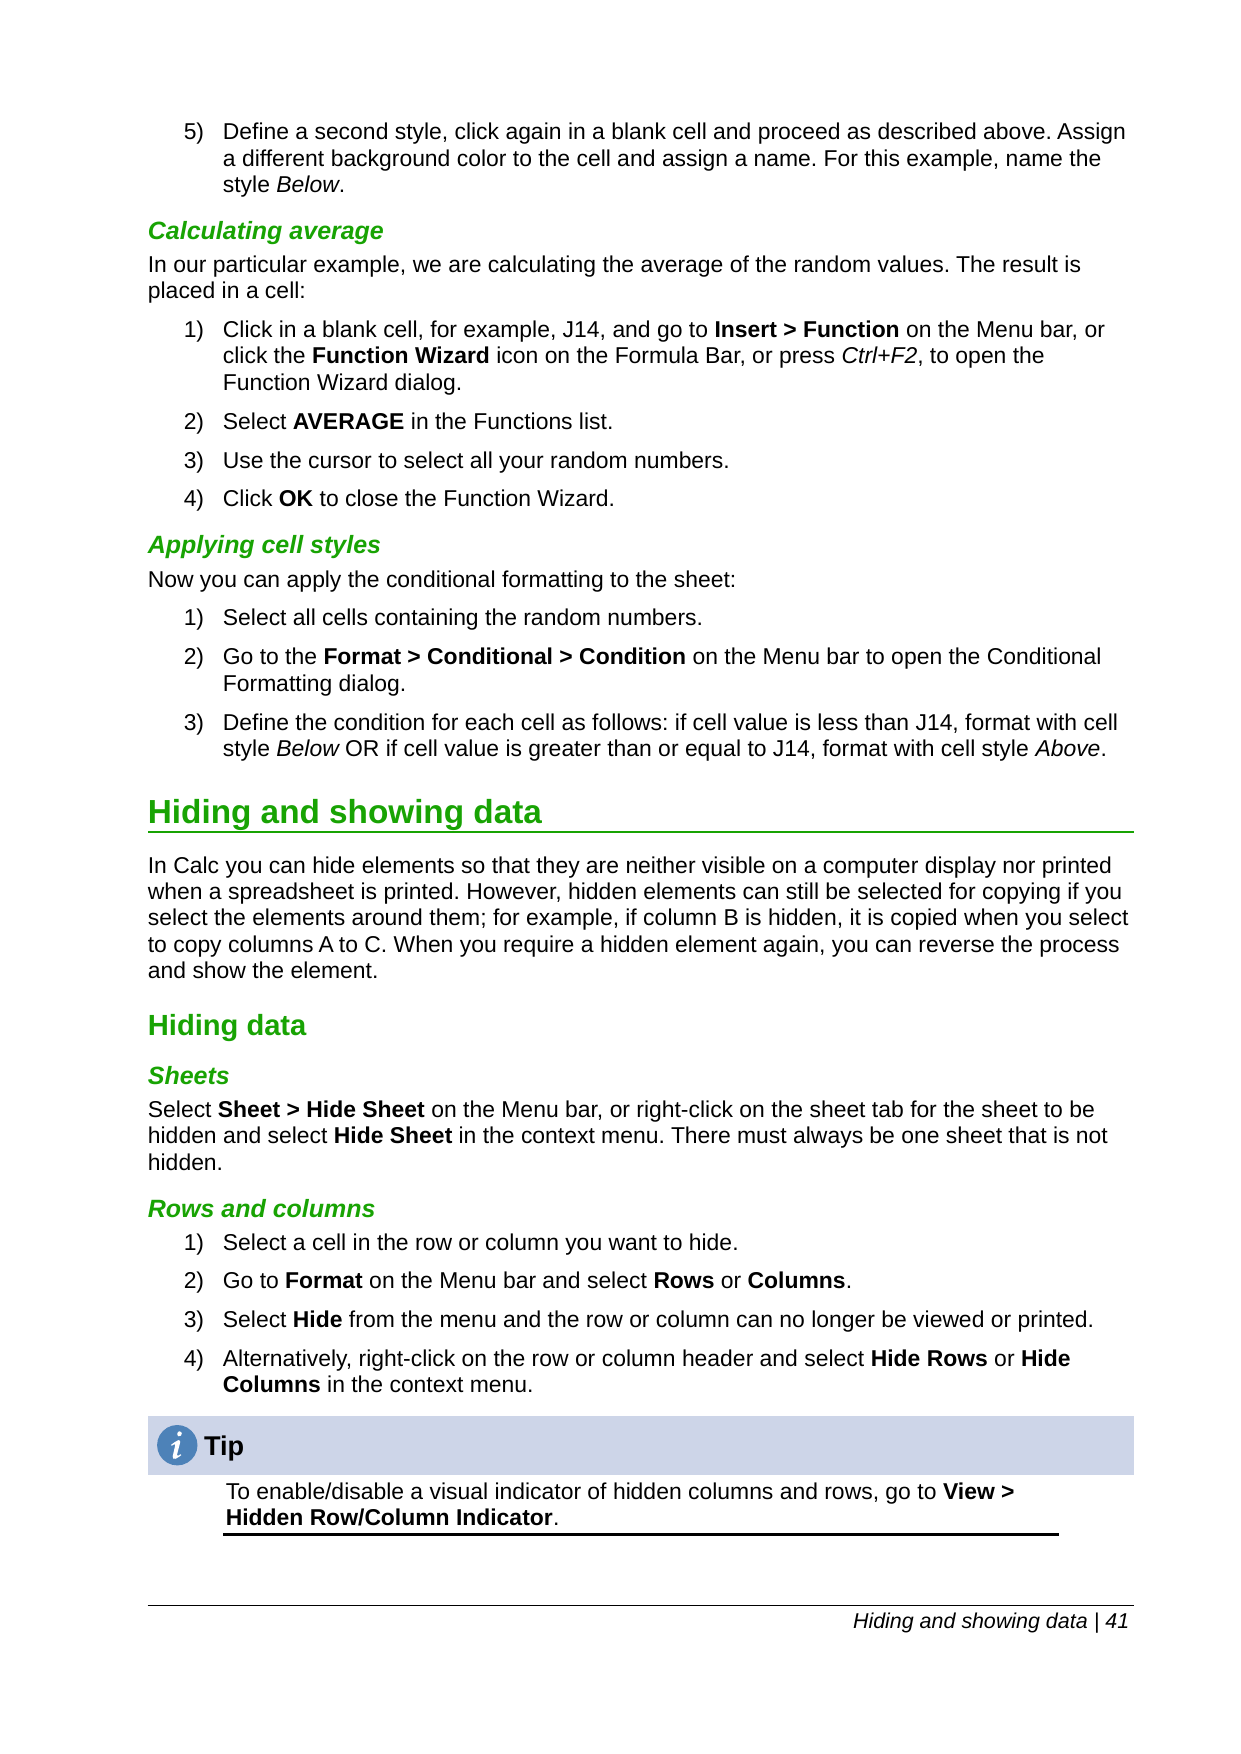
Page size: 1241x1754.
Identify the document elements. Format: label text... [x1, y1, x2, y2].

text Now you can apply the conditional formatting to the sheet: [148, 566, 1134, 592]
text To enable/disable a visual indicator of hidden columns and rows, go to View > Hidden Row/Column Indicator. [223, 1475, 1059, 1533]
list Click in a blank cell, for example, J14, and go to Insert > Function on the Menu bar, or click the Function Wizard icon on the Formula Bar, or press Ctrl+F2, to open the Function Wizard dialog. [204, 316, 1134, 395]
list Select AVERAGE in the Functions list. [204, 408, 1134, 434]
list Select Hide from the menu and the row or column can no longer be viewed or printed. [204, 1306, 1134, 1333]
subtitle Sheets [148, 1061, 1134, 1089]
subtitle Applying cell styles [148, 531, 1134, 559]
subtitle Rows and columns [148, 1193, 1134, 1222]
subtitle Tip [148, 1416, 1134, 1475]
list Select all cells containing the random numbers. [204, 604, 1134, 631]
list Define a second style, click again in a blank cell and proceed as described above. Assign a different background color to the cell and assign a name. For this example, name the style Below. [204, 118, 1134, 197]
subtitle Calculating average [148, 216, 1134, 245]
subtitle Hiding data [148, 1008, 1134, 1042]
text Select Sheet > Hide Sheet on the Menu bar, or right-click on the sheet tab for the sheet to be hidden and select Hide Sheet in the context menu. There must always be one sheet that is not hidden. [148, 1096, 1134, 1175]
list Use the cursor to select all your random numbers. [204, 447, 1134, 473]
subtitle Hiding and showing data [148, 792, 1134, 831]
list Alternatively, right-click on the row or column header and select Hide Rows or Hide Columns in the context menu. [204, 1345, 1134, 1398]
list Go to the Format > Conditional > Condition on the Menu bar to open the Conditional Formatting dialog. [204, 643, 1134, 696]
list Select a cell in the row or column you want to hide. [204, 1228, 1134, 1255]
text In Calc you can hide elements so that they are neither visible on a computer display nor printed when a spreadsheet is printed. However, hidden elements can still be selected for copying if you select the elements around them; for example, if column B is hidden, it is copied when you select to copy columns A to C. When you require a hidden element again, you can reverse the process and show the element. [148, 852, 1134, 983]
text In our particular example, we are calculating the average of the random values. The result is placed in a cell: [148, 251, 1134, 304]
list Go to Format on the Menu bar and select Rows or Columns. [204, 1267, 1134, 1294]
list Define the condition for each cell as follows: if cell value is less than J14, format with cell style Below OR if cell value is greater than or equal to J14, format with cell style Above. [204, 708, 1134, 761]
list Click OK to close the Function Wizard. [204, 485, 1134, 512]
